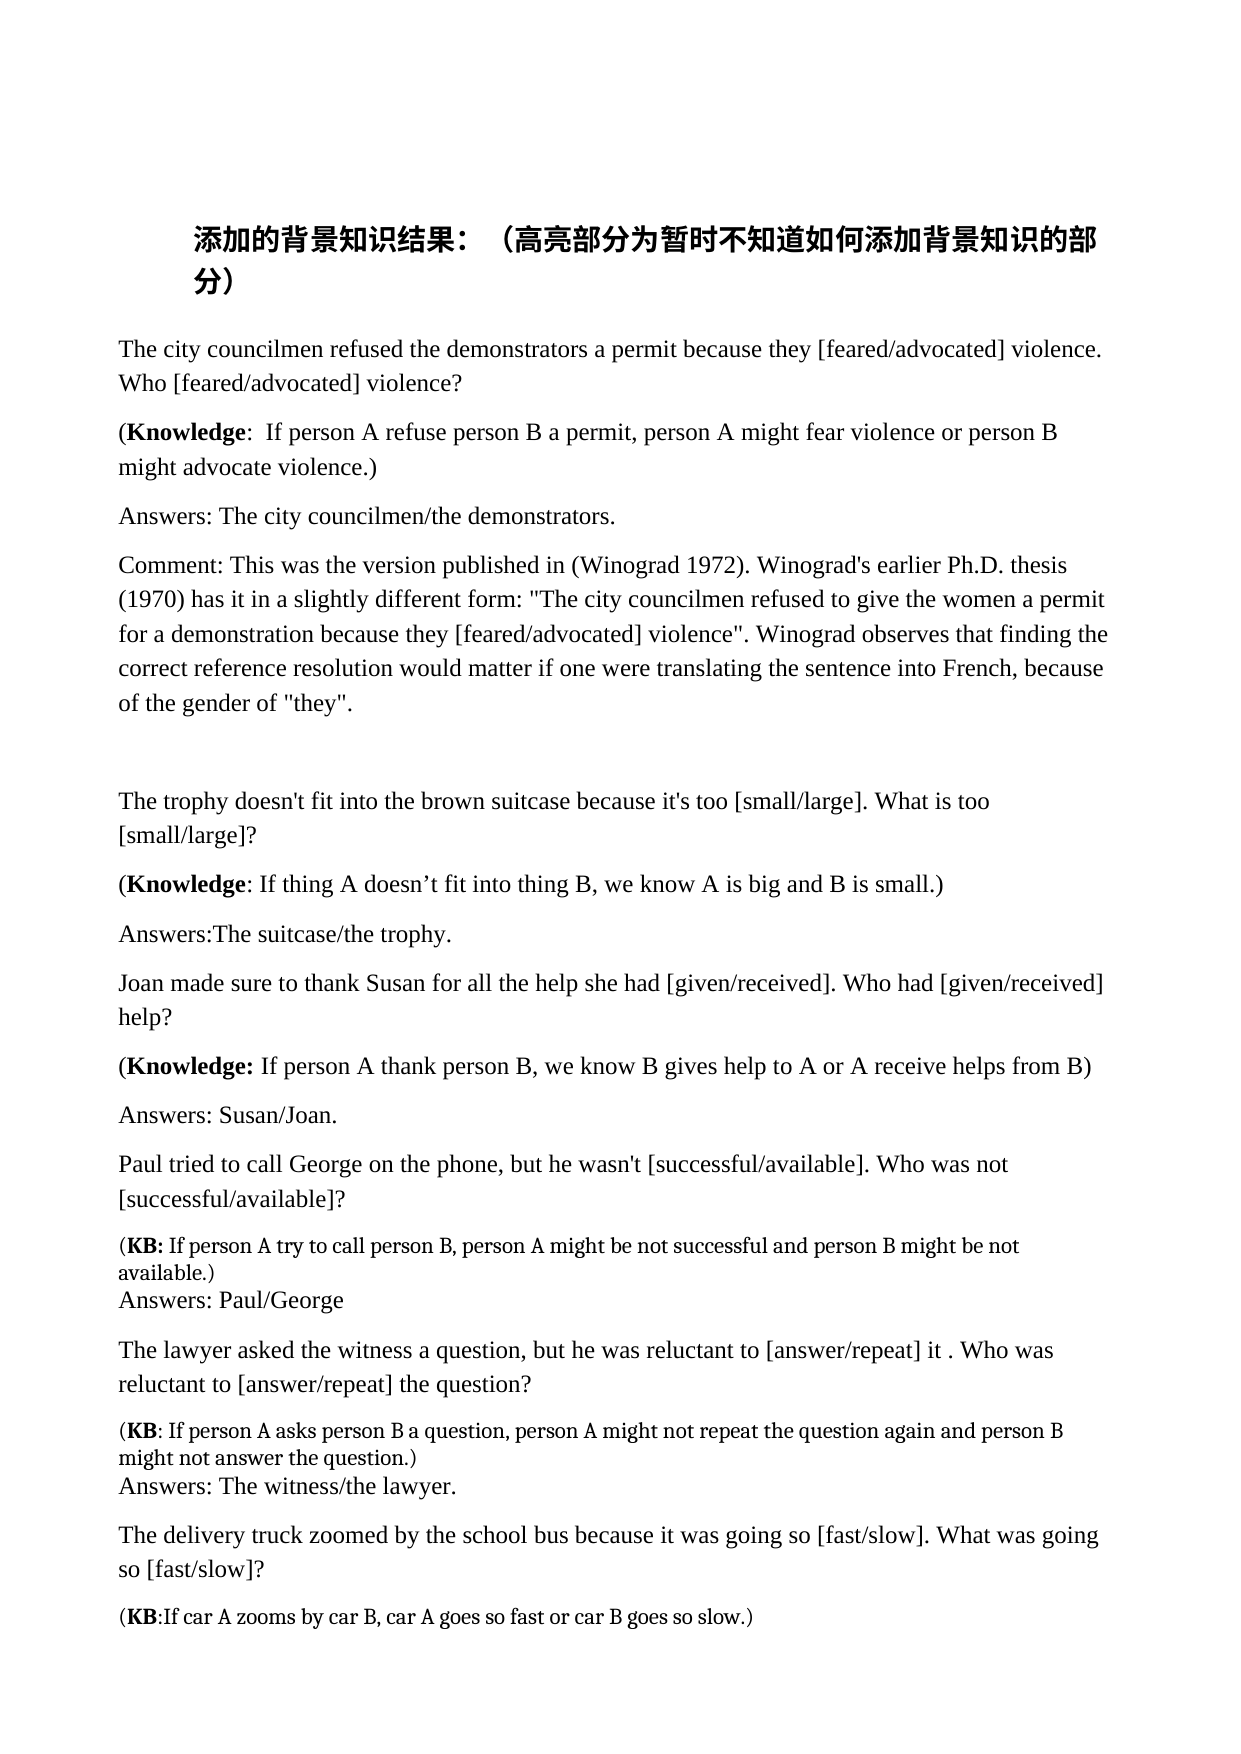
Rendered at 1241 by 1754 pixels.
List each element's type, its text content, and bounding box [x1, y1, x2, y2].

text Answers: The witness/the lawyer. [118, 1471, 1122, 1500]
text The lawyer asked the witness a question, but he was reluctant to [answer/repeat] it . Who was reluctant to [answer/repeat] the question? [118, 1335, 1122, 1398]
text Paul tried to call George on the phone, but he wasn't [successful/available]. Who was not [successful/available]? [118, 1149, 1122, 1213]
text Answers: Susan/Joan. [118, 1100, 1122, 1129]
text The trophy doesn't fit into the brown suitcase because it's too [small/large]. What is too [small/large]? [118, 786, 1122, 849]
text The delivery truck zoomed by the school bus because it was going so [fast/slow]. What was going so [fast/slow]? [118, 1520, 1122, 1583]
text (Knowledge: If thing A doesn’t fit into thing B, we know A is big and B is small.) [118, 869, 1122, 898]
text The city councilmen refused the demonstrators a permit because they [feared/advocated] violence. Who [feared/advocated] violence? [118, 334, 1122, 397]
text Comment: This was the version published in (Winograd 1972). Winograd's earlier Ph.D. thesis (1970) has it in a slightly different form: "The city councilmen refused to give the women a permit for a demonstration because they [feared/advocated] violence". Winograd observes that finding the correct reference resolution would matter if one were translating the sentence into French, because of the gender of "they". [118, 550, 1122, 717]
text (Knowledge: If person A thank person B, we know B gives help to A or A receive helps from B) [118, 1051, 1122, 1080]
text Answers:The suitcase/the trophy. [118, 919, 1122, 947]
text Answers: The city councilmen/the demonstrators. [118, 501, 1122, 530]
text Answers: Paul/George [118, 1286, 1122, 1314]
text (Knowledge: If person A refuse person B a permit, person A might fear violence or person B might advocate violence.) [118, 417, 1122, 481]
text Joan made sure to thank Susan for all the help she had [given/received]. Who had [given/received] help? [118, 968, 1122, 1031]
text (KB: If person A try to call person B, person A might be not successful and person B might be not available.) [118, 1233, 1122, 1286]
text (KB: If person A asks person B a question, person A might not repeat the question again and person B might not answer the question.) [118, 1418, 1122, 1471]
text (KB:If car A zooms by car B, car A goes so fast or car B goes so slow.) [118, 1603, 1122, 1630]
list 添加的背景知识结果：（高亮部分为暂时不知道如何添加背景知识的部分） [156, 216, 1122, 301]
